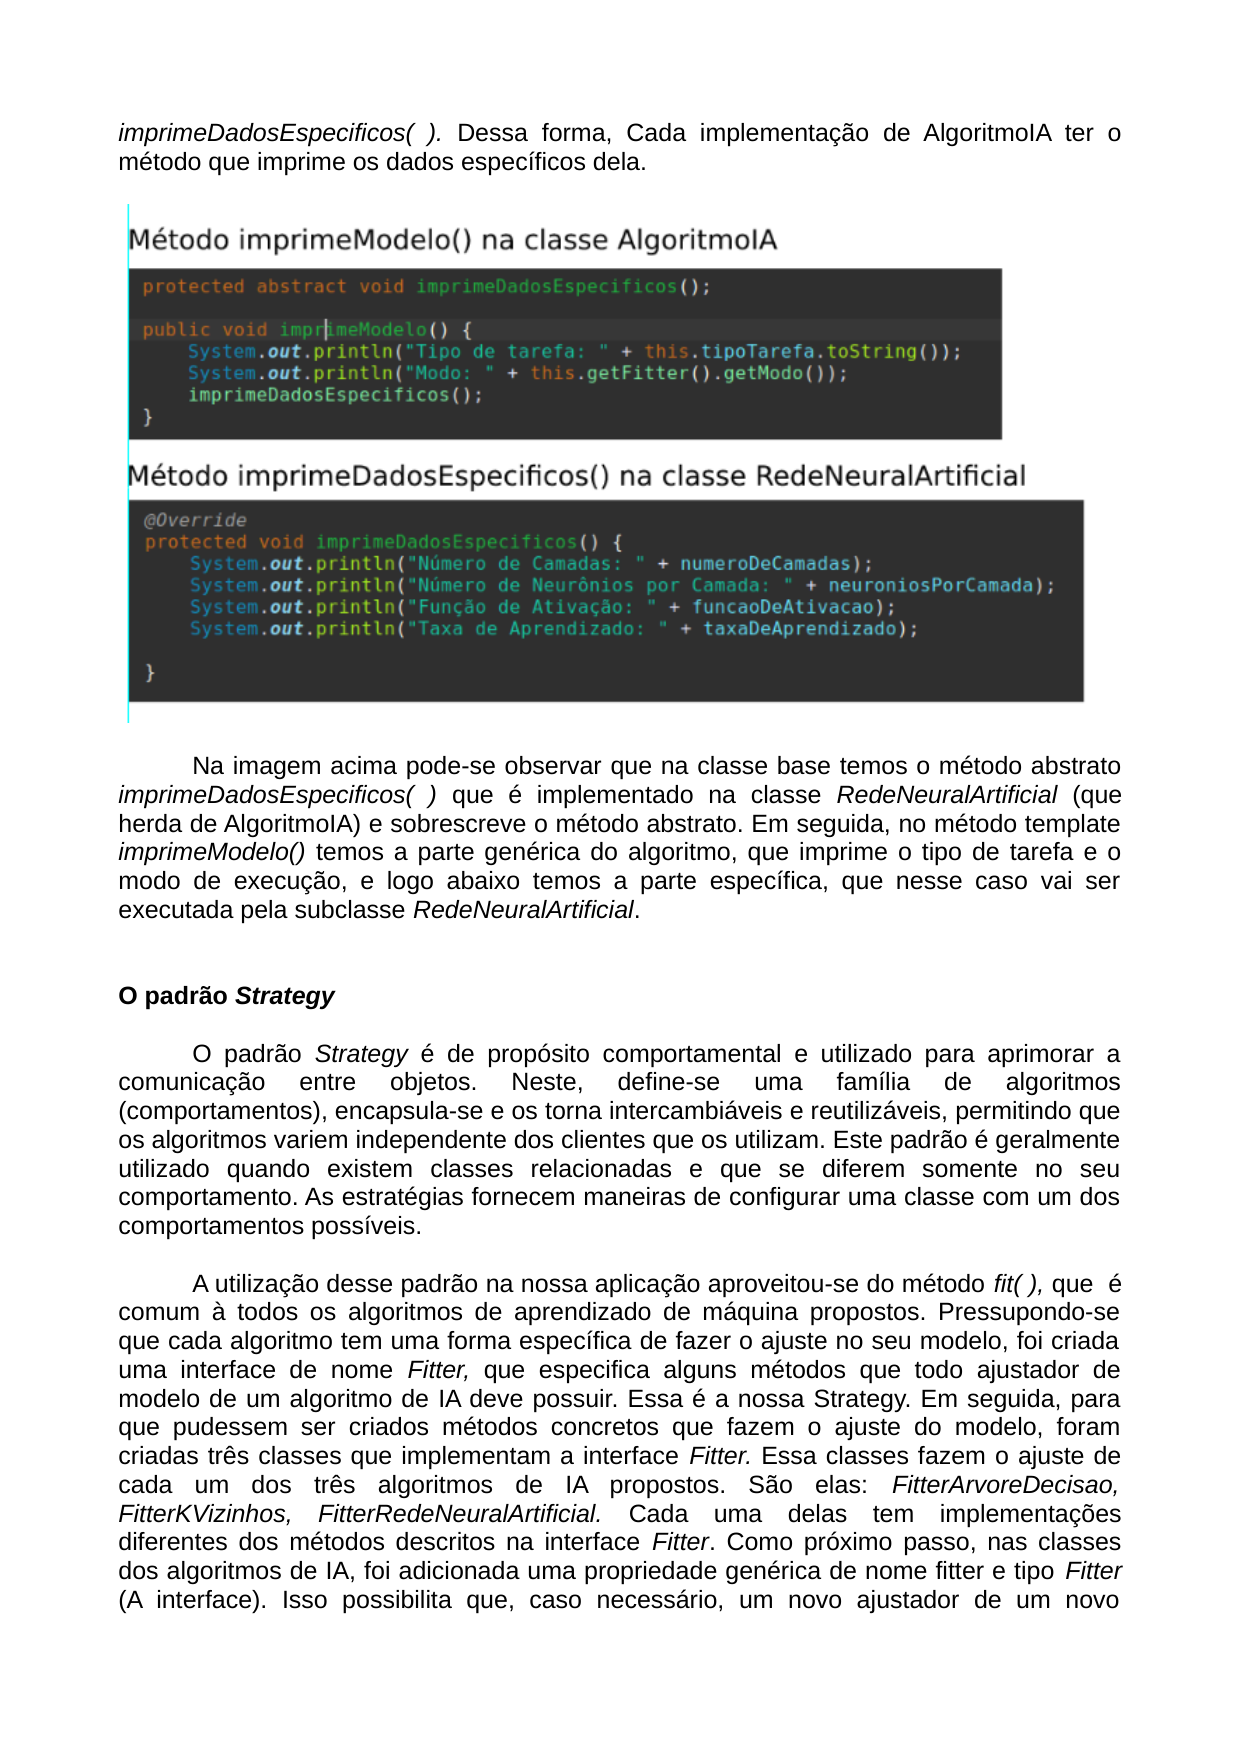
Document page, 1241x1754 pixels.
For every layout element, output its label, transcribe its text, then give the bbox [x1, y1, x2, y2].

text O padrão Strategy [118, 981, 1122, 1010]
text Na imagem acima pode-se observar que na classe base temos o método abstrato imprimeDadosEspecificos( ) que é implementado na classe RedeNeuralArtificial (que herda de AlgoritmoIA) e sobrescreve o método abstrato. Em seguida, no método template imprimeModelo() temos a parte genérica do algoritmo, que imprime o tipo de tarefa e o modo de execução, e logo abaixo temos a parte específica, que nesse caso vai ser executada pela subclasse RedeNeuralArtificial. [118, 751, 1122, 924]
text A utilização desse padrão na nossa aplicação aproveitou-se do método fit( ), que é comum à todos os algoritmos de aprendizado de máquina propostos. Pressupondo-se que cada algoritmo tem uma forma específica de fazer o ajuste no seu modelo, foi criada uma interface de nome Fitter, que especifica alguns métodos que todo ajustador de modelo de um algoritmo de IA deve possuir. Essa é a nossa Strategy. Em seguida, para que pudessem ser criados métodos concretos que fazem o ajuste do modelo, foram criadas três classes que implementam a interface Fitter. Essa classes fazem o ajuste de cada um dos três algoritmos de IA propostos. São elas: FitterArvoreDecisao, FitterKVizinhos, FitterRedeNeuralArtificial. Cada uma delas tem implementações diferentes dos métodos descritos na interface Fitter. Como próximo passo, nas classes dos algoritmos de IA, foi adicionada uma propriedade genérica de nome fitter e tipo Fitter (A interface). Isso possibilita que, caso necessário, um novo ajustador de um novo [118, 1269, 1122, 1614]
text imprimeDadosEspecificos( ). Dessa forma, Cada implementação de AlgoritmoIA ter o método que imprime os dados específicos dela. [118, 118, 1122, 176]
text O padrão Strategy é de propósito comportamental e utilizado para aprimorar a comunicação entre objetos. Neste, define-se uma família de algoritmos (comportamentos), encapsula-se e os torna intercambiáveis e reutilizáveis, permitindo que os algoritmos variem independente dos clientes que os utilizam. Este padrão é geralmente utilizado quando existem classes relacionadas e que se diferem somente no seu comportamento. As estratégias fornecem maneiras de configurar uma classe com um dos comportamentos possíveis. [118, 1039, 1122, 1240]
picture [118, 204, 1123, 723]
